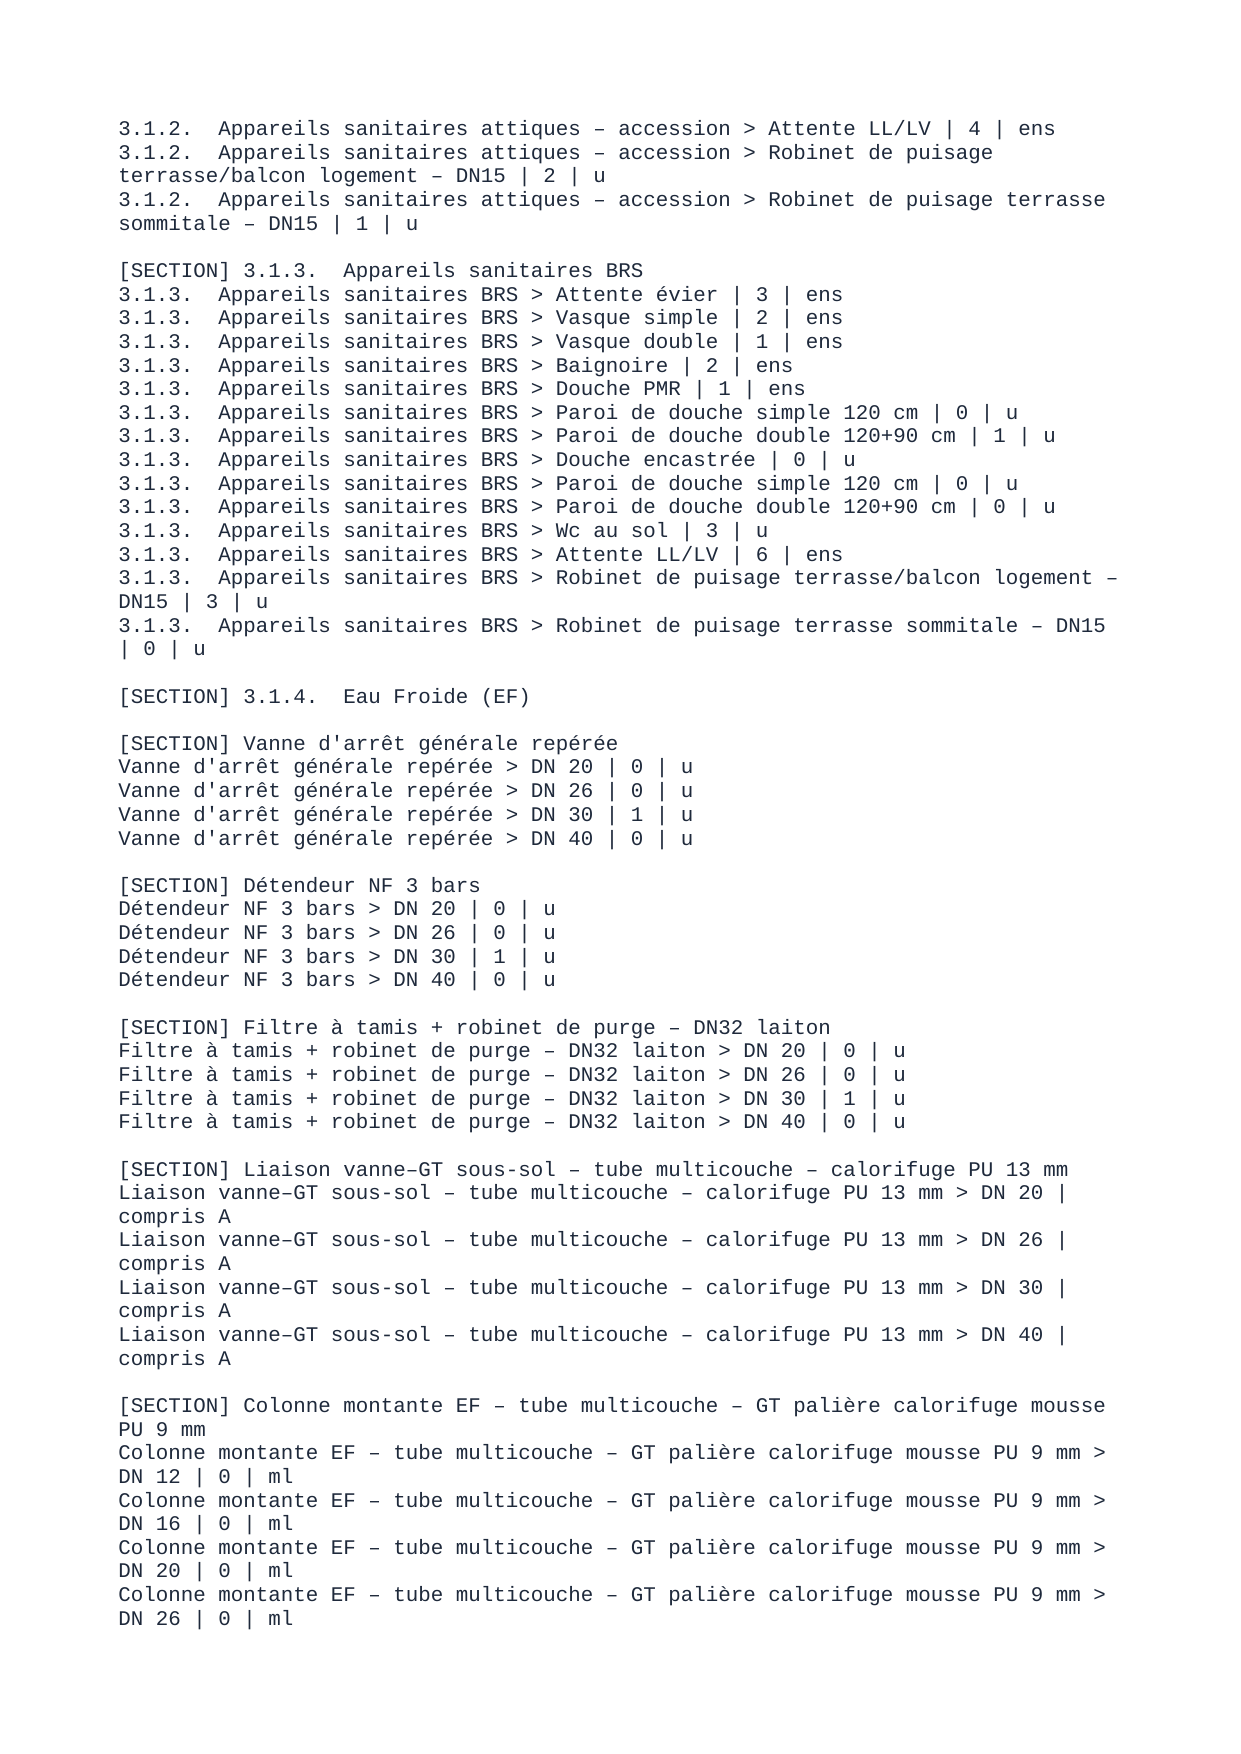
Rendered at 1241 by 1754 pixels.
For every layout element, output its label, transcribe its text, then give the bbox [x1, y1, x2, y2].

text 3.1.3. Appareils sanitaires BRS > Attente évier | 3 | ens [118, 284, 1122, 307]
text Colonne montante EF – tube multicouche – GT palière calorifuge mousse PU 9 mm > DN 12 | 0 | ml [118, 1442, 1122, 1489]
text 3.1.3. Appareils sanitaires BRS > Paroi de douche double 120+90 cm | 0 | u [118, 496, 1122, 520]
text Liaison vanne–GT sous-sol – tube multicouche – calorifuge PU 13 mm > DN 26 | compris A [118, 1229, 1122, 1277]
text Détendeur NF 3 bars > DN 20 | 0 | u [118, 898, 1122, 922]
text 3.1.3. Appareils sanitaires BRS > Robinet de puisage terrasse/balcon logement – DN15 | 3 | u [118, 567, 1122, 615]
text Colonne montante EF – tube multicouche – GT palière calorifuge mousse PU 9 mm > DN 26 | 0 | ml [118, 1584, 1122, 1631]
text [SECTION] Filtre à tamis + robinet de purge – DN32 laiton [118, 1017, 1122, 1040]
text Filtre à tamis + robinet de purge – DN32 laiton > DN 20 | 0 | u [118, 1040, 1122, 1064]
text Colonne montante EF – tube multicouche – GT palière calorifuge mousse PU 9 mm > DN 16 | 0 | ml [118, 1489, 1122, 1537]
text [SECTION] 3.1.4. Eau Froide (EF) [118, 686, 1122, 709]
text Filtre à tamis + robinet de purge – DN32 laiton > DN 30 | 1 | u [118, 1088, 1122, 1111]
text Liaison vanne–GT sous-sol – tube multicouche – calorifuge PU 13 mm > DN 20 | compris A [118, 1182, 1122, 1229]
text Liaison vanne–GT sous-sol – tube multicouche – calorifuge PU 13 mm > DN 40 | compris A [118, 1324, 1122, 1371]
text Vanne d'arrêt générale repérée > DN 26 | 0 | u [118, 780, 1122, 804]
text 3.1.3. Appareils sanitaires BRS > Attente LL/LV | 6 | ens [118, 544, 1122, 567]
text 3.1.3. Appareils sanitaires BRS > Wc au sol | 3 | u [118, 520, 1122, 544]
text [SECTION] Liaison vanne–GT sous-sol – tube multicouche – calorifuge PU 13 mm [118, 1158, 1122, 1182]
text [SECTION] Vanne d'arrêt générale repérée [118, 733, 1122, 757]
text Vanne d'arrêt générale repérée > DN 20 | 0 | u [118, 757, 1122, 780]
text 3.1.3. Appareils sanitaires BRS > Vasque double | 1 | ens [118, 331, 1122, 354]
text Colonne montante EF – tube multicouche – GT palière calorifuge mousse PU 9 mm > DN 20 | 0 | ml [118, 1537, 1122, 1584]
text Vanne d'arrêt générale repérée > DN 30 | 1 | u [118, 804, 1122, 827]
text 3.1.3. Appareils sanitaires BRS > Baignoire | 2 | ens [118, 354, 1122, 378]
text Détendeur NF 3 bars > DN 30 | 1 | u [118, 946, 1122, 969]
text Filtre à tamis + robinet de purge – DN32 laiton > DN 26 | 0 | u [118, 1064, 1122, 1088]
text 3.1.3. Appareils sanitaires BRS > Vasque simple | 2 | ens [118, 307, 1122, 331]
text Liaison vanne–GT sous-sol – tube multicouche – calorifuge PU 13 mm > DN 30 | compris A [118, 1277, 1122, 1324]
text 3.1.3. Appareils sanitaires BRS > Robinet de puisage terrasse sommitale – DN15 | 0 | u [118, 615, 1122, 662]
text 3.1.2. Appareils sanitaires attiques – accession > Attente LL/LV | 4 | ens [118, 118, 1122, 142]
text 3.1.3. Appareils sanitaires BRS > Douche PMR | 1 | ens [118, 378, 1122, 402]
text Vanne d'arrêt générale repérée > DN 40 | 0 | u [118, 827, 1122, 851]
text 3.1.3. Appareils sanitaires BRS > Paroi de douche double 120+90 cm | 1 | u [118, 426, 1122, 449]
text Détendeur NF 3 bars > DN 40 | 0 | u [118, 969, 1122, 993]
text 3.1.3. Appareils sanitaires BRS > Paroi de douche simple 120 cm | 0 | u [118, 402, 1122, 426]
text 3.1.3. Appareils sanitaires BRS > Paroi de douche simple 120 cm | 0 | u [118, 473, 1122, 496]
text 3.1.3. Appareils sanitaires BRS > Douche encastrée | 0 | u [118, 449, 1122, 473]
text [SECTION] Détendeur NF 3 bars [118, 875, 1122, 898]
text [SECTION] Colonne montante EF – tube multicouche – GT palière calorifuge mousse PU 9 mm [118, 1395, 1122, 1442]
text 3.1.2. Appareils sanitaires attiques – accession > Robinet de puisage terrasse sommitale – DN15 | 1 | u [118, 189, 1122, 236]
text Détendeur NF 3 bars > DN 26 | 0 | u [118, 922, 1122, 946]
text Filtre à tamis + robinet de purge – DN32 laiton > DN 40 | 0 | u [118, 1111, 1122, 1135]
text [SECTION] 3.1.3. Appareils sanitaires BRS [118, 260, 1122, 284]
text 3.1.2. Appareils sanitaires attiques – accession > Robinet de puisage terrasse/balcon logement – DN15 | 2 | u [118, 142, 1122, 189]
